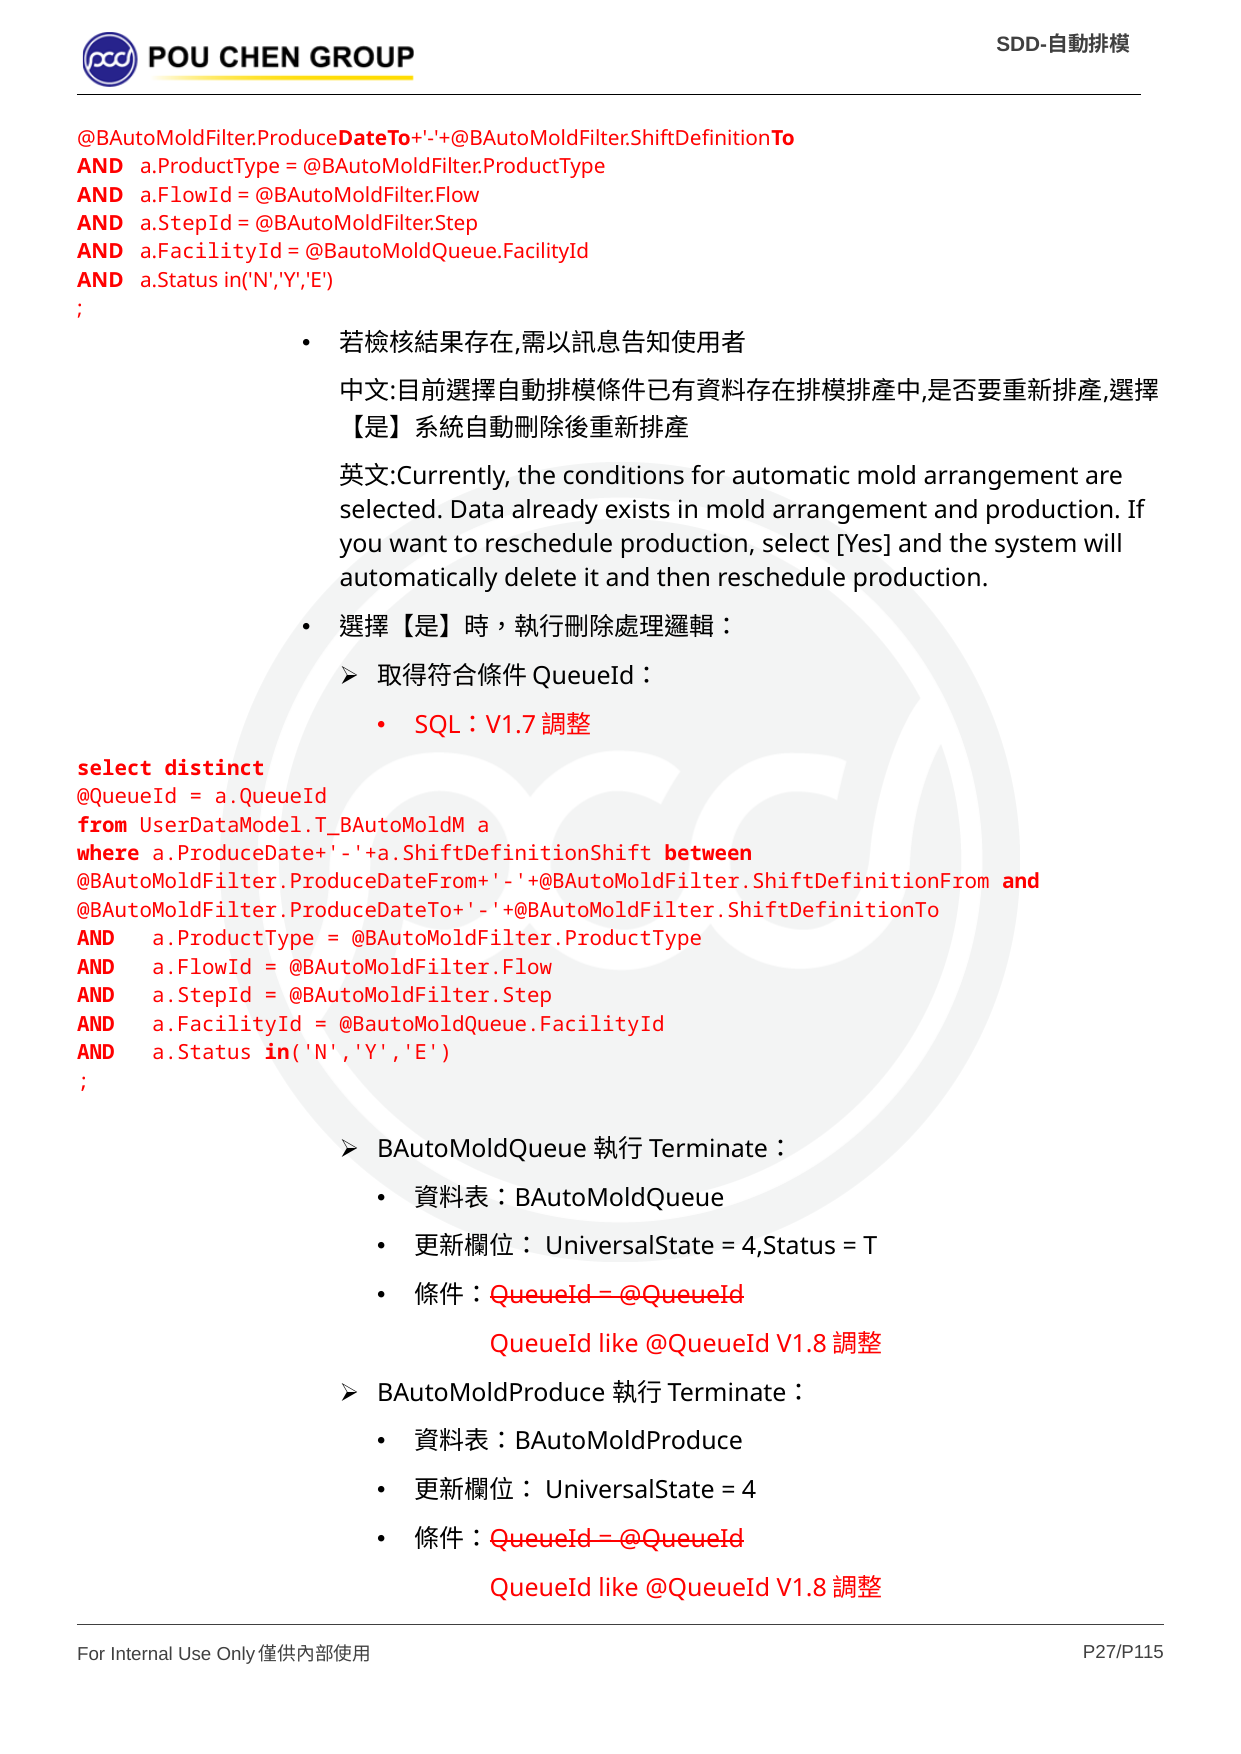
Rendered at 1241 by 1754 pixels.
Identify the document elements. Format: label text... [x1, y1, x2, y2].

list SQL：V1.7調整 [377, 704, 1163, 740]
text AND a.ProductType = @BAutoMoldFilter.ProductType [77, 923, 1163, 952]
text ; [77, 293, 1163, 322]
text from UserDataModel.T_BAutoMoldM a [77, 810, 1163, 838]
picture [82, 32, 414, 87]
list BAutoMoldQueue 執行 Terminate： [339, 1128, 1163, 1164]
list 更新欄位： UniversalState = 4 [377, 1469, 1163, 1506]
text ; [77, 1066, 1163, 1094]
list 條件：QueueId = @QueueId [377, 1274, 1163, 1311]
text AND a.FlowId = @BAutoMoldFilter.Flow [77, 180, 1163, 208]
picture [220, 462, 1021, 753]
list 取得符合條件QueueId： [339, 655, 1163, 692]
text AND a.FacilityId = @BautoMoldQueue.FacilityId [77, 1009, 1163, 1037]
list 資料表：BAutoMoldProduce [377, 1421, 1163, 1457]
text AND a.ProductType = @BAutoMoldFilter.ProductType [77, 151, 1163, 180]
text where a.ProduceDate+'-'+a.ShiftDefinitionShift between [77, 838, 1163, 867]
text @BAutoMoldFilter.ProduceDateTo+'-'+@BAutoMoldFilter.ShiftDefinitionTo [77, 895, 1163, 923]
list 更新欄位： UniversalState = 4,Status = T [377, 1226, 1163, 1262]
list 資料表：BAutoMoldQueue [377, 1177, 1163, 1213]
picture [220, 1094, 1021, 1263]
list BAutoMoldProduce 執行 Terminate： [339, 1372, 1163, 1408]
text AND a.Status in('N','Y','E') [77, 265, 1163, 293]
text AND a.StepId = @BAutoMoldFilter.Step [77, 208, 1163, 237]
text select distinct [77, 753, 1163, 781]
text AND a.StepId = @BAutoMoldFilter.Step [77, 980, 1163, 1009]
text @QueueId = a.QueueId [77, 781, 1163, 810]
text AND a.FlowId = @BAutoMoldFilter.Flow [77, 952, 1163, 980]
list 若檢核結果存在,需以訊息告知使用者 [302, 322, 1163, 358]
list QueueId like @QueueId V1.8調整 [452, 1323, 1163, 1359]
list 英文:Currently, the conditions for automatic mold arrangement are selected. Data already exists in mold arrangement and production. If you want to reschedule production, select [Yes] and the system will automatically delete it and then reschedule production. [302, 456, 1163, 594]
text AND a.Status in('N','Y','E') [77, 1037, 1163, 1066]
list 中文:目前選擇自動排模條件已有資料存在排模排產中,是否要重新排產,選擇【是】系統自動刪除後重新排產 [302, 371, 1163, 443]
text @BAutoMoldFilter.ProduceDateFrom+'-'+@BAutoMoldFilter.ShiftDefinitionFrom and [77, 867, 1163, 895]
list 選擇【是】時，執行刪除處理邏輯： [302, 607, 1163, 643]
list QueueId like @QueueId V1.8調整 [452, 1567, 1163, 1603]
text @BAutoMoldFilter.ProduceDateTo+'-'+@BAutoMoldFilter.ShiftDefinitionTo [77, 123, 1163, 151]
list 條件：QueueId = @QueueId [377, 1518, 1163, 1554]
text AND a.FacilityId = @BautoMoldQueue.FacilityId [77, 237, 1163, 265]
